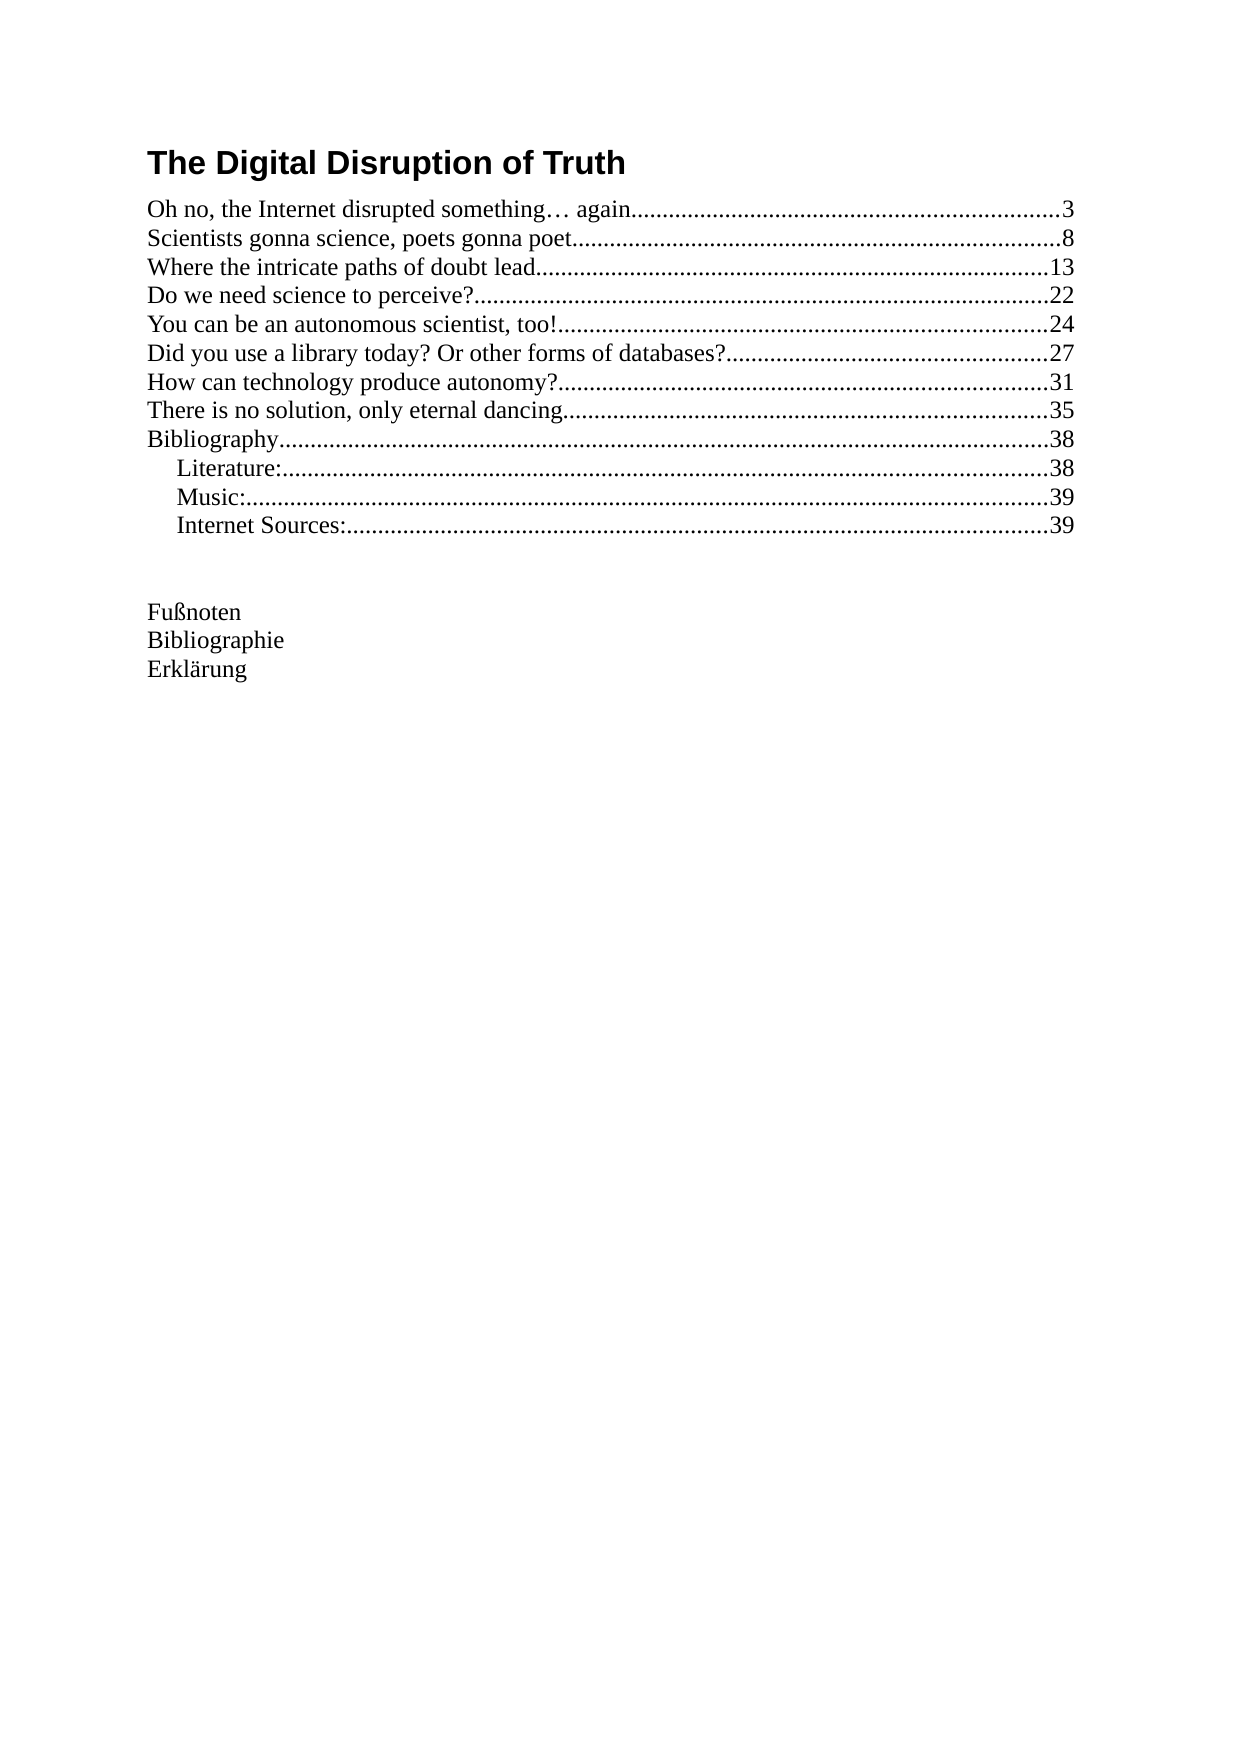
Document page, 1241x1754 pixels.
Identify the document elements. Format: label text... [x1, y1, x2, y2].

text Scientists gonna science, poets gonna poet 8 [147, 223, 1074, 252]
text Bibliographie [147, 625, 1074, 654]
text Bibliography 38 [147, 424, 1074, 453]
text Music: 39 [176, 482, 1074, 510]
subtitle The Digital Disruption of Truth [147, 143, 1074, 182]
text Do we need science to perceive? 22 [147, 280, 1074, 309]
text Did you use a library today? Or other forms of databases? 27 [147, 338, 1074, 367]
text Fußnoten [147, 597, 1074, 625]
text Erklärung [147, 654, 1074, 683]
text How can technology produce autonomy? 31 [147, 367, 1074, 395]
text Internet Sources: 39 [176, 510, 1074, 539]
text Where the intricate paths of doubt lead 13 [147, 252, 1074, 280]
text Literature: 38 [176, 453, 1074, 482]
text Oh no, the Internet disrupted something… again 3 [147, 194, 1074, 223]
text You can be an autonomous scientist, too! 24 [147, 309, 1074, 338]
text There is no solution, only eternal dancing 35 [147, 395, 1074, 424]
